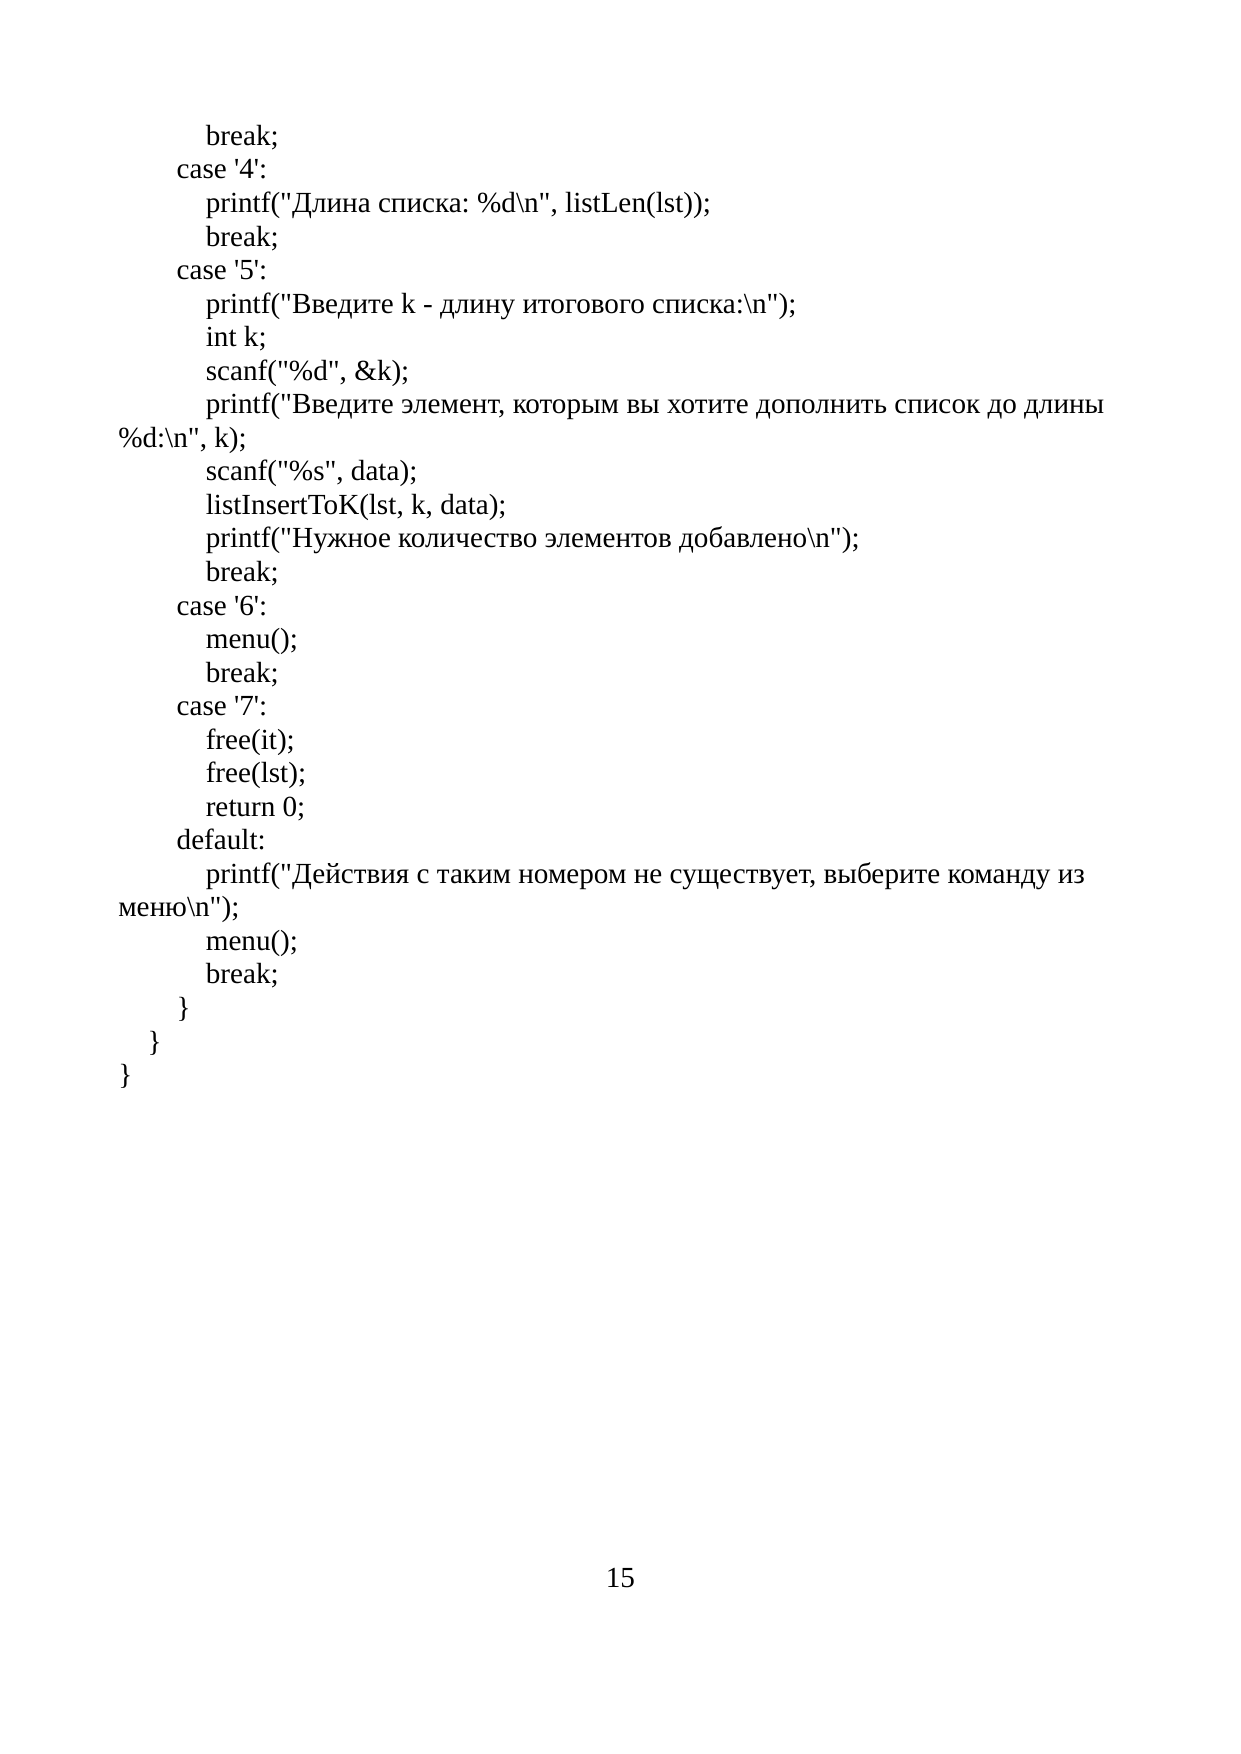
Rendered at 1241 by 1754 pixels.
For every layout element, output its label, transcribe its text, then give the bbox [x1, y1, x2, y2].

text break; [118, 957, 1122, 990]
text free(it); [118, 722, 1122, 755]
text case '6': [118, 588, 1122, 621]
text break; [118, 655, 1122, 688]
text free(lst); [118, 755, 1122, 789]
text break; [118, 219, 1122, 252]
text case '4': [118, 152, 1122, 185]
text case '7': [118, 688, 1122, 722]
text printf("Длина списка: %d\n", listLen(lst)); [118, 185, 1122, 219]
text printf("Нужное количество элементов добавлено\n"); [118, 521, 1122, 554]
text case '5': [118, 252, 1122, 286]
text printf("Введите k - длину итогового списка:\n"); [118, 286, 1122, 319]
text 15 [118, 1560, 1122, 1594]
text break; [118, 554, 1122, 588]
text default: [118, 822, 1122, 856]
text listInsertToK(lst, k, data); [118, 487, 1122, 521]
text int k; [118, 319, 1122, 353]
text scanf("%s", data); [118, 453, 1122, 487]
text menu(); [118, 621, 1122, 655]
text printf("Действия с таким номером не существует, выберите команду из меню\n"); [118, 856, 1122, 923]
text menu(); [118, 923, 1122, 957]
text printf("Введите элемент, которым вы хотите дополнить список до длины %d:\n", k); [118, 386, 1122, 453]
text } [118, 1057, 1122, 1091]
text } [118, 1024, 1122, 1057]
text break; [118, 118, 1122, 152]
text } [118, 990, 1122, 1024]
text return 0; [118, 789, 1122, 822]
text scanf("%d", &k); [118, 353, 1122, 386]
